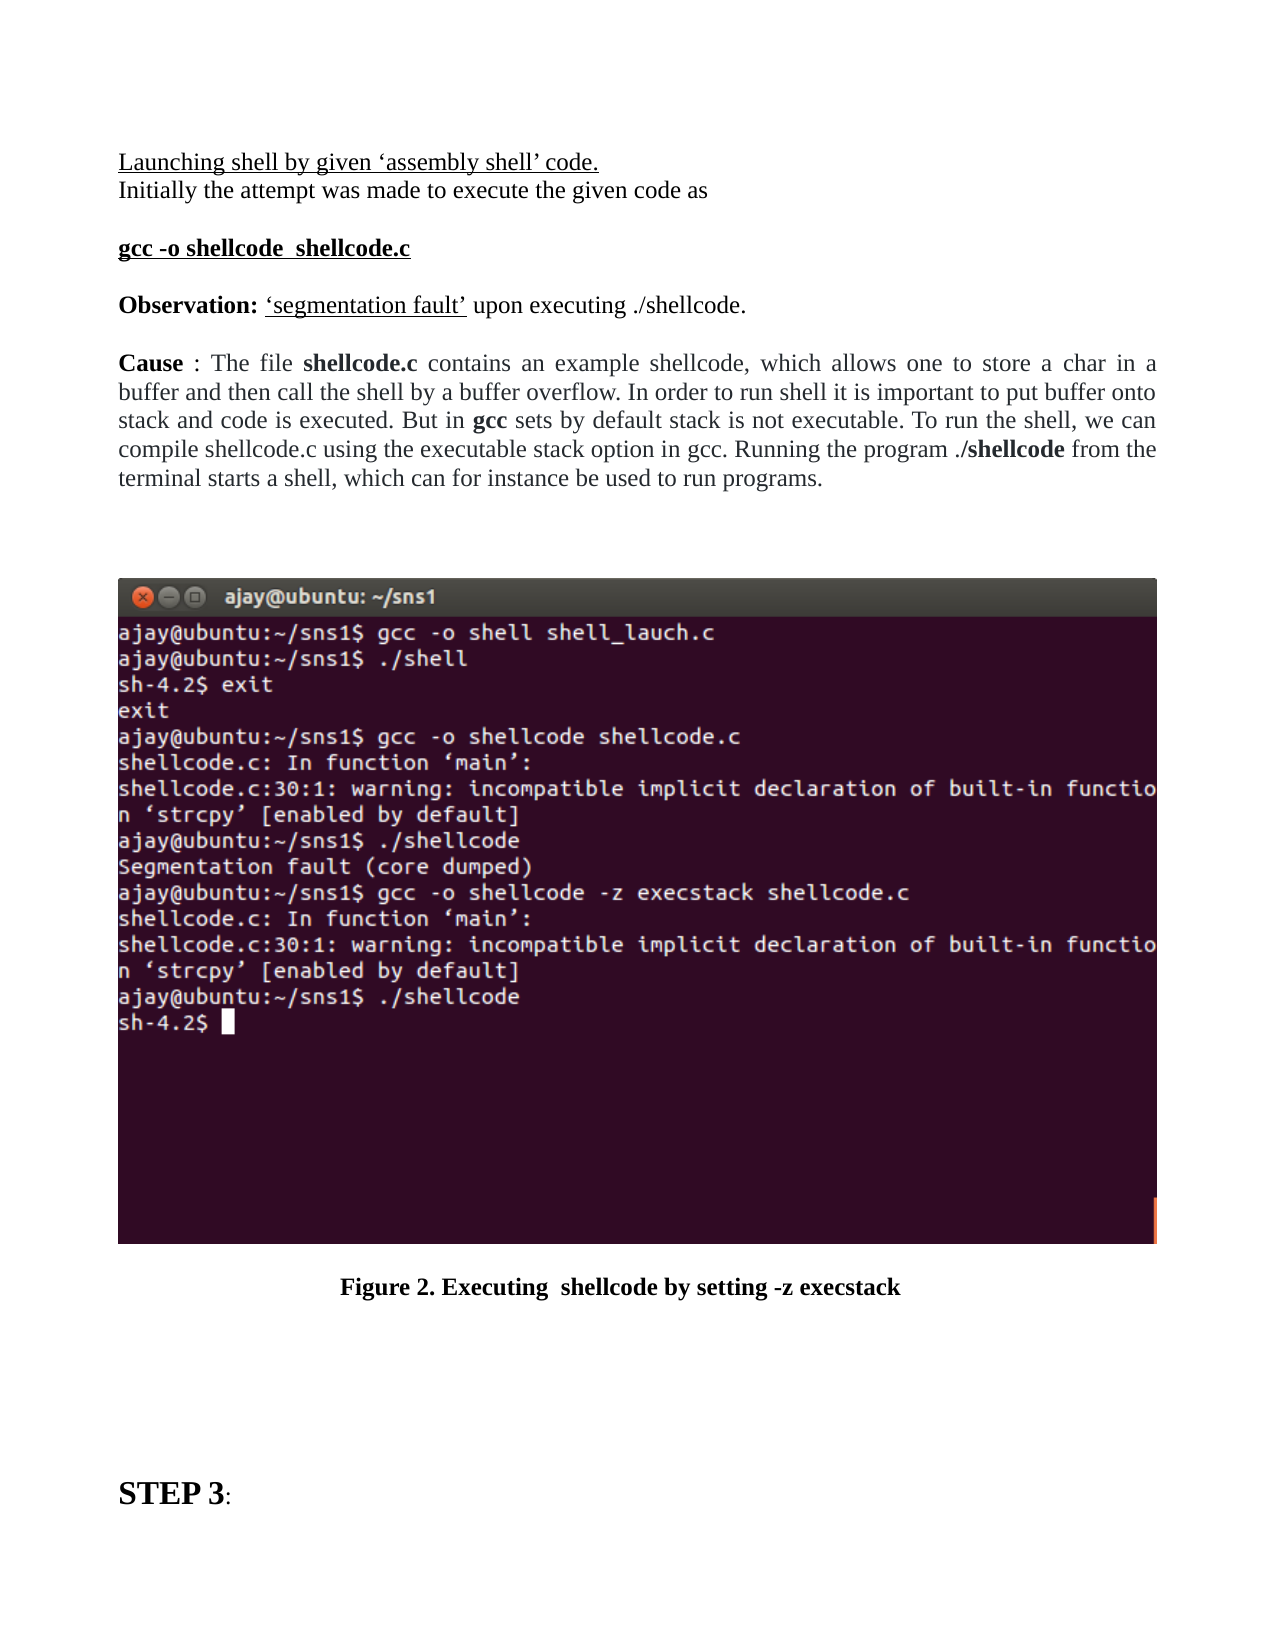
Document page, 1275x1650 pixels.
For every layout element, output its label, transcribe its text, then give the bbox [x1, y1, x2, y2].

text Initially the attempt was made to execute the given code as [118, 176, 1157, 204]
text Launching shell by given ‘assembly shell’ code. [118, 147, 1157, 176]
text gcc -o shellcode shellcode.c [118, 233, 1157, 262]
text Cause : The file shellcode.c contains an example shellcode, which allows one to store a char in a buffer and then call the shell by a buffer overflow. In order to run shell it is important to put buffer onto stack and code is executed. But in gcc sets by default stack is not executable. To run the shell, we can compile shellcode.c using the executable stack option in gcc. Running the program ./shellcode from the terminal starts a shell, which can for instance be used to run programs. [118, 348, 1157, 492]
text Figure 2. Executing shellcode by setting -z execstack [118, 1272, 1157, 1301]
picture [118, 578, 1157, 1244]
text Observation: ‘segmentation fault’ upon executing ./shellcode. [118, 291, 1157, 319]
text STEP 3: [118, 1473, 1157, 1511]
